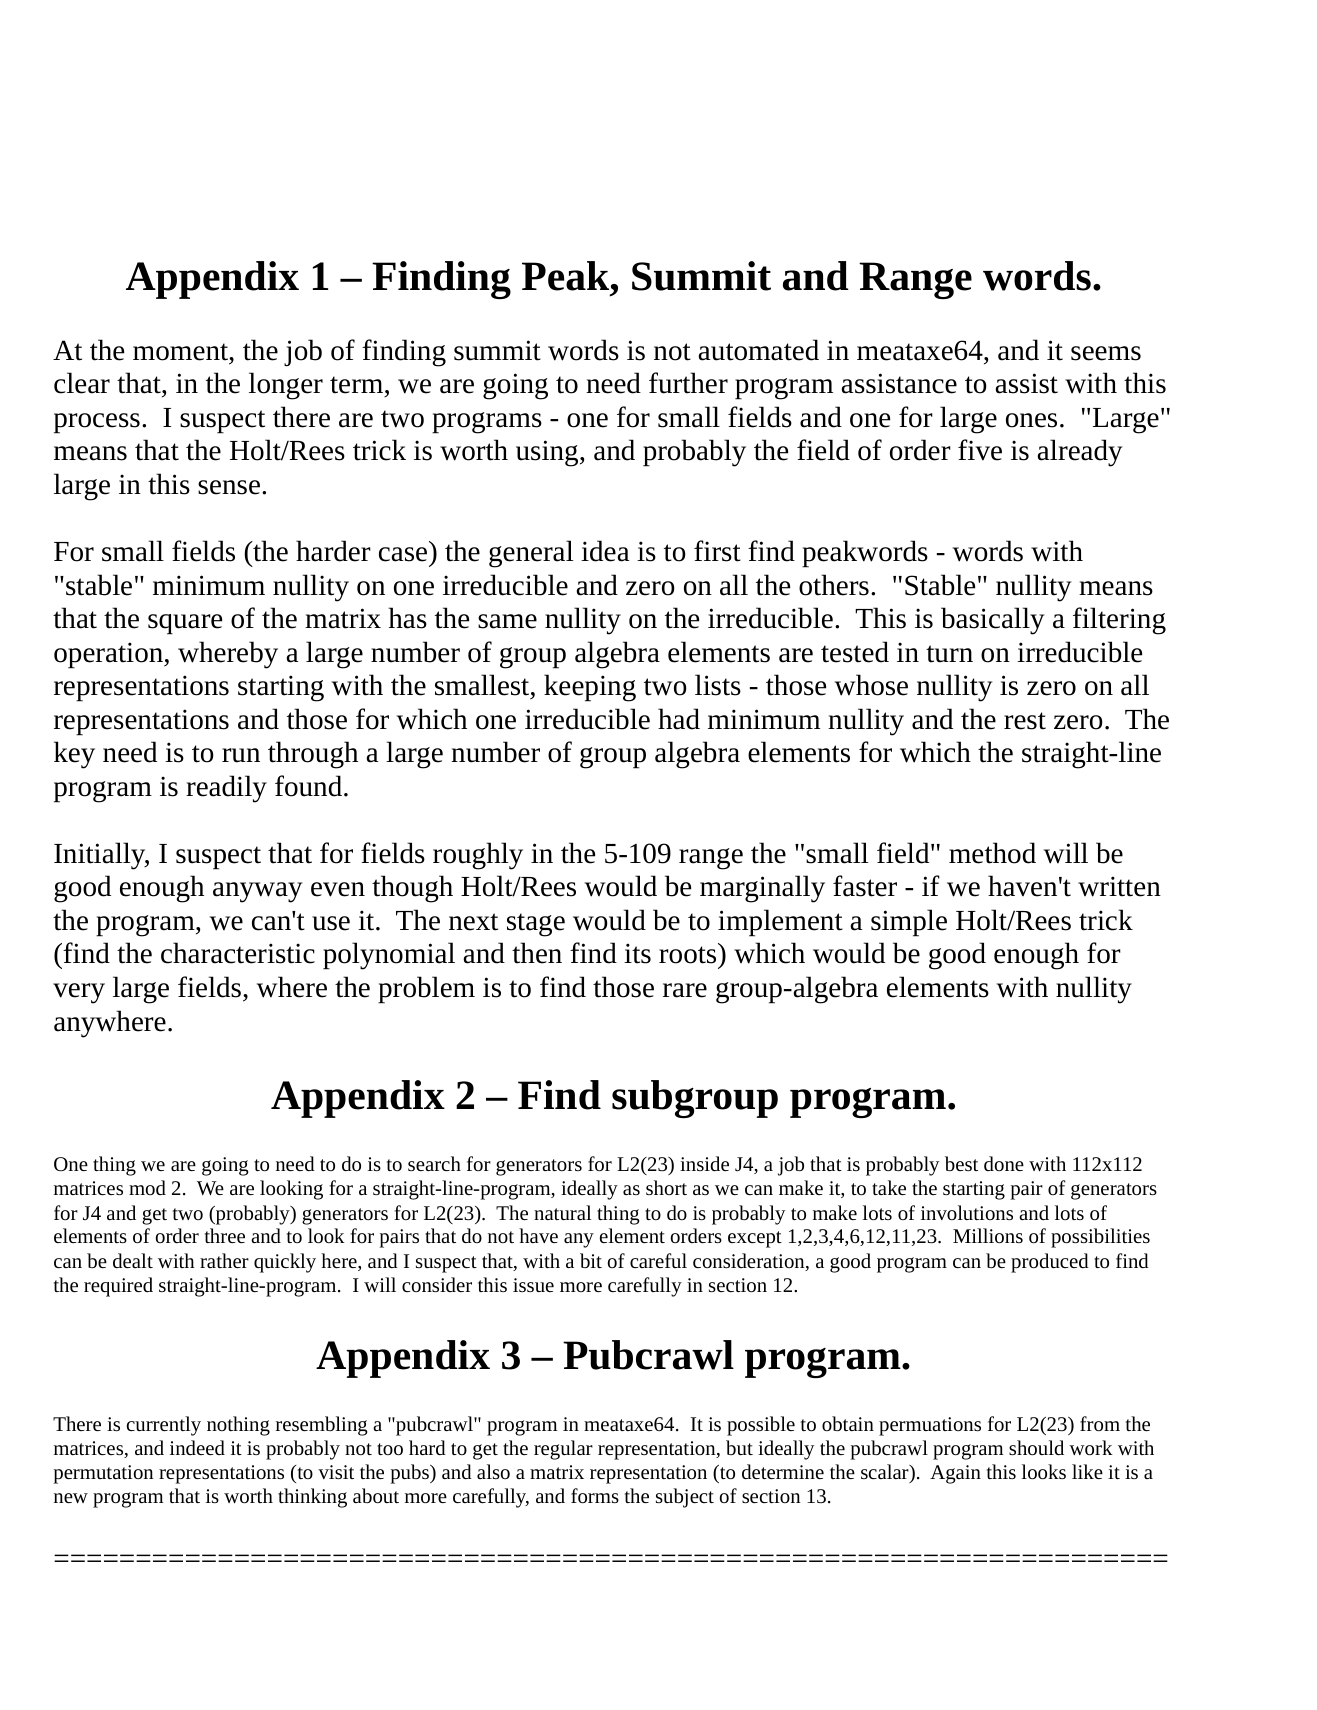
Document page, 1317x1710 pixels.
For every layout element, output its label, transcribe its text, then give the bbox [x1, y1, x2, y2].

text Appendix 3 – Pubcrawl program. [53, 1330, 1174, 1378]
text There is currently nothing resembling a "pubcrawl" program in meataxe64. It is possible to obtain permuations for L2(23) from the matrices, and indeed it is probably not too hard to get the regular representation, but ideally the pubcrawl program should work with permutation representations (to visit the pubs) and also a matrix representation (to determine the scalar). Again this looks like it is a new program that is worth thinking about more carefully, and forms the subject of section 13. [53, 1412, 1174, 1508]
text For small fields (the harder case) the general idea is to first find peakwords - words with "stable" minimum nullity on one irreducible and zero on all the others. "Stable" nullity means that the square of the matrix has the same nullity on the irreducible. This is basically a filtering operation, whereby a large number of group algebra elements are tested in turn on irreducible representations starting with the smallest, keeping two lists - those whose nullity is zero on all representations and those for which one irreducible had minimum nullity and the rest zero. The key need is to run through a large number of group algebra elements for which the straight-line program is readily found. [53, 534, 1174, 802]
text One thing we are going to need to do is to search for generators for L2(23) inside J4, a job that is probably best done with 112x112 matrices mod 2. We are looking for a straight-line-program, ideally as short as we can make it, to take the starting pair of generators for J4 and get two (probably) generators for L2(23). The natural thing to do is probably to make lots of involutions and lots of elements of order three and to look for pairs that do not have any element orders except 1,2,3,4,6,12,11,23. Millions of possibilities can be dealt with rather quickly here, and I suspect that, with a bit of careful consideration, a good program can be produced to find the required straight-line-program. I will consider this issue more carefully in section 12. [53, 1152, 1174, 1297]
text Appendix 2 – Find subgroup program. [53, 1071, 1174, 1119]
text Appendix 1 – Finding Peak, Summit and Range words. [53, 251, 1174, 299]
text At the moment, the job of finding summit words is not automated in meataxe64, and it seems clear that, in the longer term, we are going to need further program assistance to assist with this process. I suspect there are two programs - one for small fields and one for large ones. "Large" means that the Holt/Rees trick is worth using, and probably the field of order five is already large in this sense. [53, 333, 1174, 501]
text ==================================================================== [53, 1541, 1174, 1575]
text Initially, I suspect that for fields roughly in the 5-109 range the "small field" method will be good enough anyway even though Holt/Rees would be marginally faster - if we haven't written the program, we can't use it. The next stage would be to implement a simple Holt/Rees trick (find the characteristic polynomial and then find its roots) which would be good enough for very large fields, where the problem is to find those rare group-algebra elements with nullity anywhere. [53, 836, 1174, 1037]
